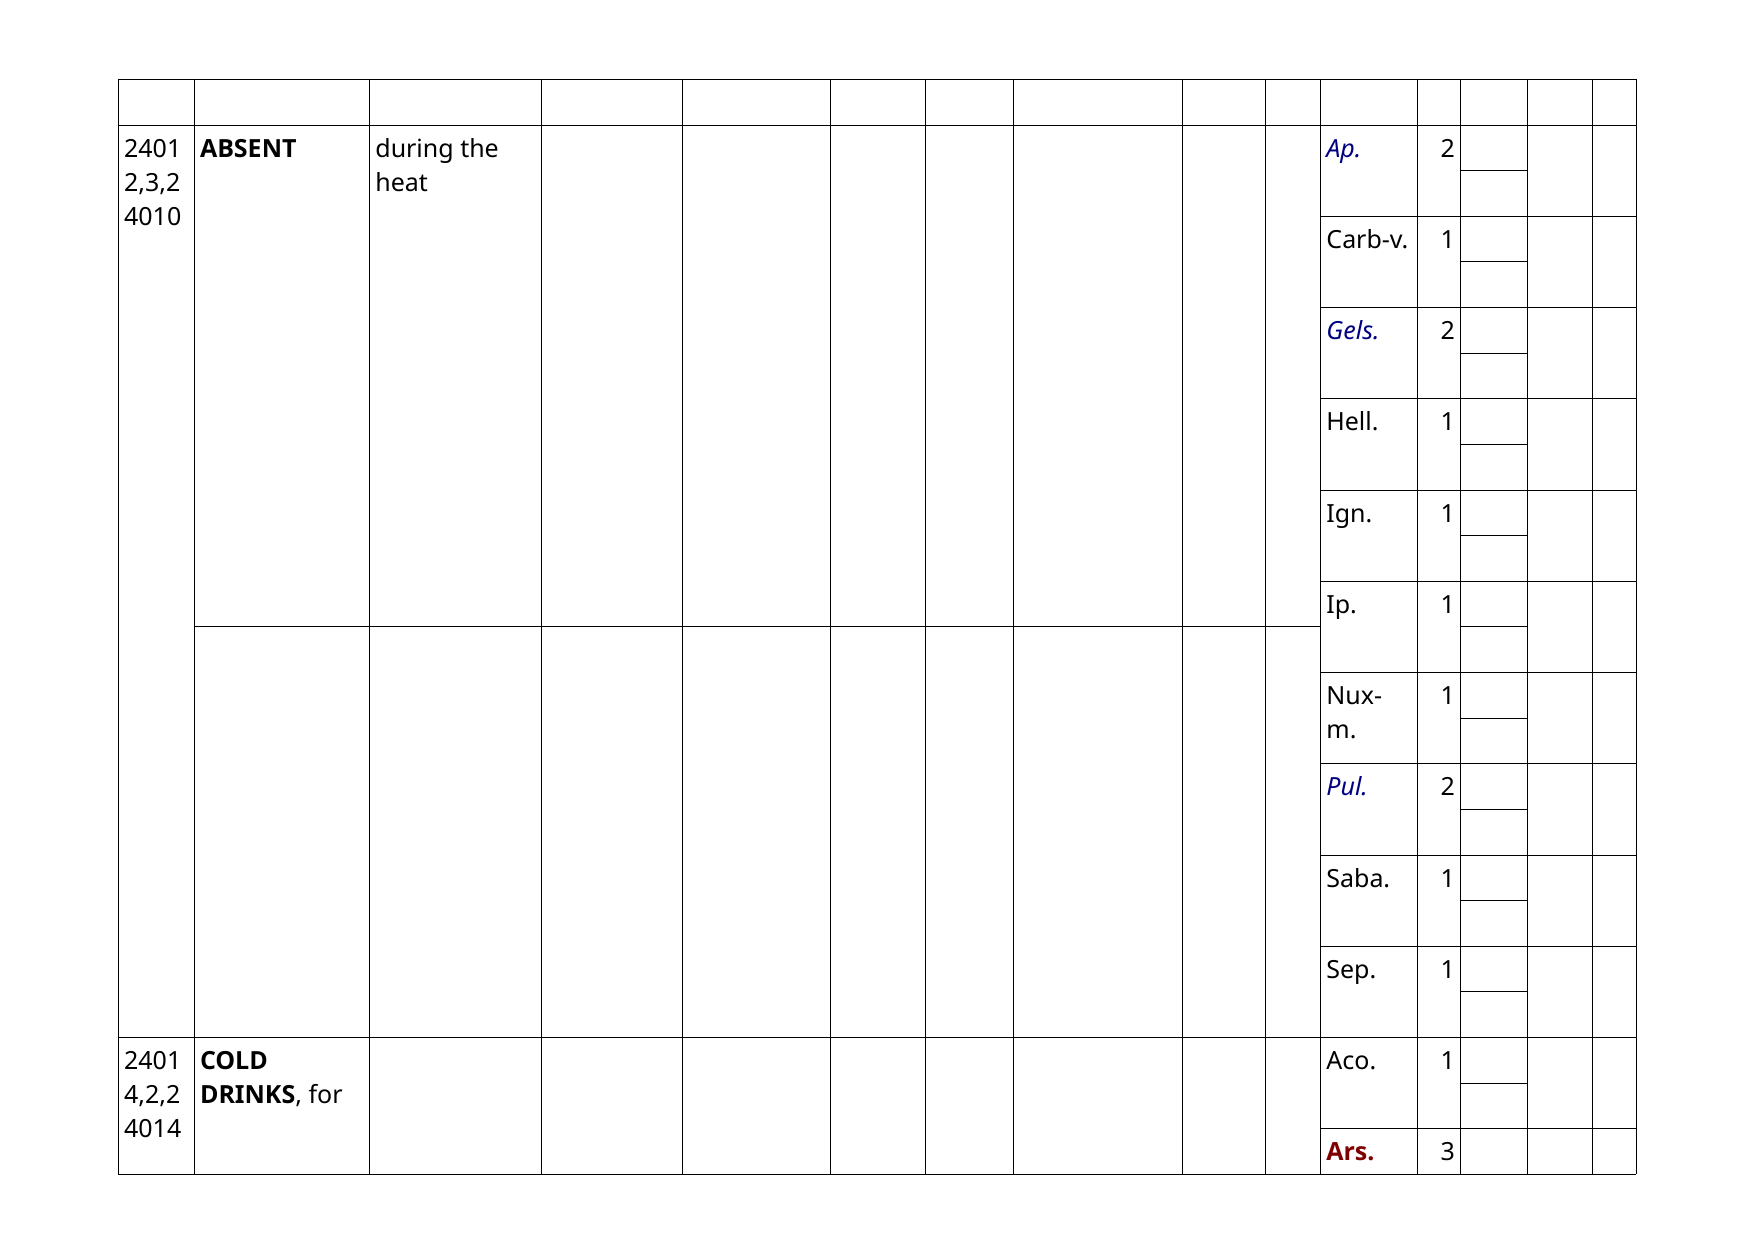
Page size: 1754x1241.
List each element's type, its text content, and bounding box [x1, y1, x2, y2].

table_cell 3 [1418, 1129, 1460, 1174]
table_cell [1528, 80, 1592, 124]
table_cell [1461, 627, 1527, 672]
table_cell [1014, 1038, 1182, 1174]
table_cell 1 [1418, 1038, 1460, 1128]
table_cell 1 [1418, 673, 1460, 763]
table_cell Pul. [1321, 764, 1417, 854]
table_cell [831, 80, 925, 124]
table_cell [1528, 764, 1592, 854]
table_cell Ip. [1321, 582, 1417, 672]
table_cell 2 [1418, 308, 1460, 398]
table_cell [1461, 719, 1527, 763]
table_cell 1 [1418, 217, 1460, 307]
table_cell [1014, 80, 1182, 124]
table_cell [1593, 491, 1636, 581]
table_cell [1461, 582, 1527, 626]
table_cell [1528, 1038, 1592, 1128]
table_cell [1461, 673, 1527, 718]
table_cell cold drinks, for [195, 1038, 369, 1174]
table_cell Hell. [1321, 399, 1417, 489]
table_cell [926, 80, 1013, 124]
table_cell [1593, 673, 1636, 763]
table_cell [683, 80, 830, 124]
table_cell [1593, 217, 1636, 307]
table_cell [1014, 126, 1182, 626]
table_cell [370, 627, 541, 1037]
table_cell [195, 80, 369, 124]
table_cell [1593, 126, 1636, 216]
table_cell [926, 1038, 1013, 1174]
table_cell [1528, 582, 1592, 672]
table_cell absent [195, 126, 369, 626]
table_cell [1461, 445, 1527, 489]
table_cell [1461, 217, 1527, 261]
table_cell [542, 1038, 682, 1174]
table_cell [1461, 1038, 1527, 1083]
table_cell [1461, 764, 1527, 809]
table_cell [1461, 491, 1527, 535]
table_cell [1593, 1038, 1636, 1128]
table_cell [1461, 947, 1527, 991]
table_cell [542, 627, 682, 1037]
table_cell [1461, 308, 1527, 353]
table_cell Carb-v. [1321, 217, 1417, 307]
table_cell [1183, 627, 1265, 1037]
table_cell [1593, 764, 1636, 854]
table_cell 1 [1418, 582, 1460, 672]
table_cell [542, 80, 682, 124]
table_cell Ap. [1321, 126, 1417, 216]
table_cell [1014, 627, 1182, 1037]
table_cell Ign. [1321, 491, 1417, 581]
table_cell [1461, 1084, 1527, 1128]
table_cell [1461, 399, 1527, 444]
table_cell [926, 627, 1013, 1037]
table_cell Saba. [1321, 856, 1417, 946]
table_cell [1266, 80, 1320, 124]
table_cell [1183, 80, 1265, 124]
table_cell [370, 80, 541, 124]
table_cell [1461, 856, 1527, 900]
table_cell during the heat [370, 126, 541, 626]
table_cell [1528, 947, 1592, 1037]
table_cell [1461, 354, 1527, 398]
table_cell [831, 627, 925, 1037]
table_cell [926, 126, 1013, 626]
table_cell [1528, 308, 1592, 398]
table_cell [1528, 126, 1592, 216]
table_cell [1461, 126, 1527, 170]
table_cell [1593, 947, 1636, 1037]
table_cell [1461, 992, 1527, 1037]
table_cell [1461, 171, 1527, 216]
table_cell [1183, 1038, 1265, 1174]
table_cell 24014,2,24014 [119, 1038, 194, 1174]
table_cell [1528, 491, 1592, 581]
table_cell Sep. [1321, 947, 1417, 1037]
table_cell [1266, 1038, 1320, 1174]
table_cell Nux-m. [1321, 673, 1417, 763]
table_cell [1461, 536, 1527, 581]
table_cell [542, 126, 682, 626]
table_cell [1593, 399, 1636, 489]
table_cell [1593, 1129, 1636, 1174]
table_cell [119, 80, 194, 124]
table_cell [1593, 80, 1636, 124]
table_cell [683, 1038, 830, 1174]
table_cell [1461, 262, 1527, 307]
table_cell [1266, 126, 1320, 626]
table_cell 2 [1418, 126, 1460, 216]
table_cell 24012,3,24010 [119, 126, 194, 1037]
table_cell 1 [1418, 947, 1460, 1037]
table_cell [831, 126, 925, 626]
table_cell 2 [1418, 764, 1460, 854]
table_cell 1 [1418, 491, 1460, 581]
table_cell [1461, 810, 1527, 854]
table_cell [1183, 126, 1265, 626]
table_cell [683, 627, 830, 1037]
table_cell [1461, 1129, 1527, 1174]
table_cell Gels. [1321, 308, 1417, 398]
table_cell [1266, 627, 1320, 1037]
table_cell [1418, 80, 1460, 124]
table_cell [1593, 856, 1636, 946]
table_cell [195, 627, 369, 1037]
table_cell [1321, 80, 1417, 124]
table_cell [1593, 308, 1636, 398]
table_cell 1 [1418, 399, 1460, 489]
table_cell [1528, 856, 1592, 946]
table_cell Ars. [1321, 1129, 1417, 1174]
table_cell [1528, 673, 1592, 763]
table_cell [831, 1038, 925, 1174]
table_cell [683, 126, 830, 626]
table_cell [1461, 80, 1527, 124]
table_cell [1528, 217, 1592, 307]
table_cell Aco. [1321, 1038, 1417, 1128]
table_cell [1461, 901, 1527, 946]
table_cell [1528, 1129, 1592, 1174]
table_cell [370, 1038, 541, 1174]
table_cell 1 [1418, 856, 1460, 946]
table_cell [1528, 399, 1592, 489]
table_cell [1593, 582, 1636, 672]
